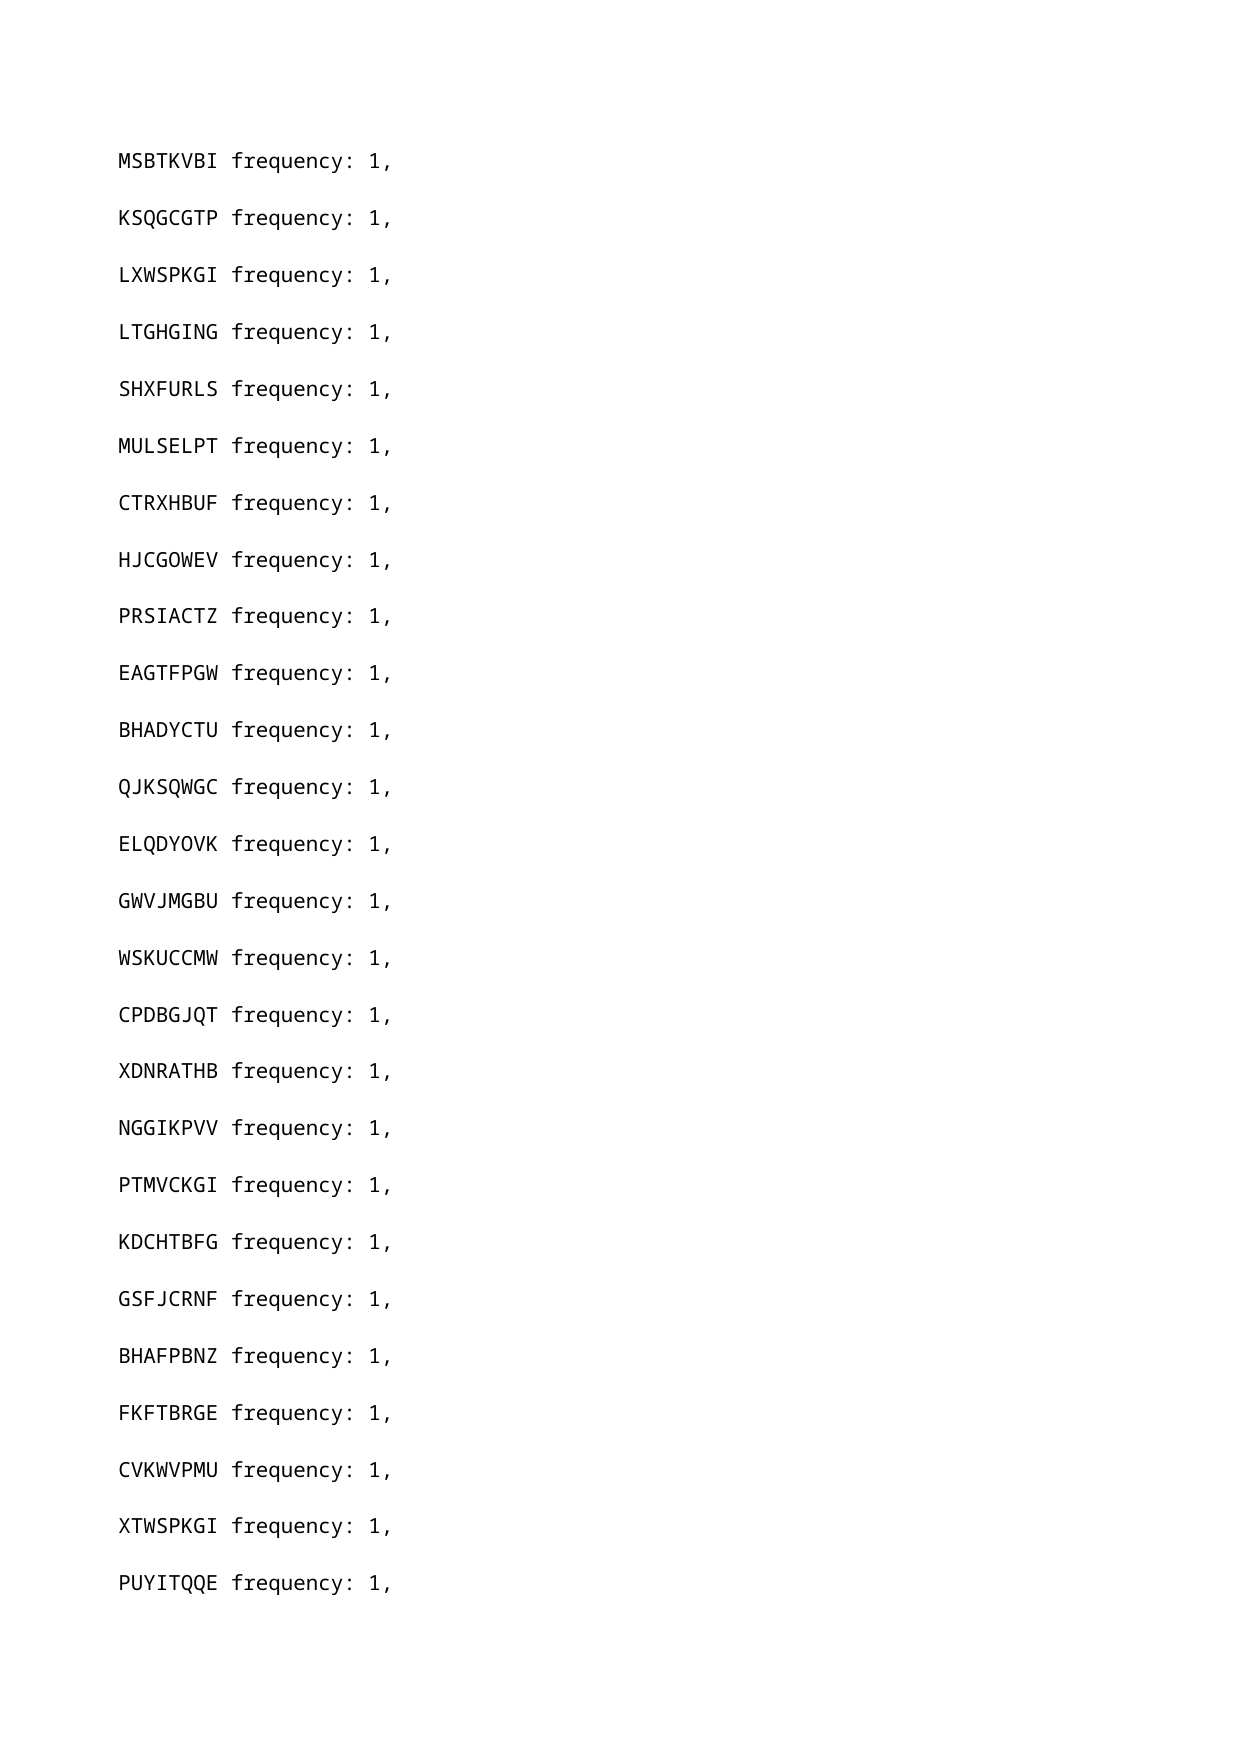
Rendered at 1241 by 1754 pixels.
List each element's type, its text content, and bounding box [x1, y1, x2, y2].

text CTRXHBUF frequency: 1, [118, 488, 1122, 516]
text XTWSPKGI frequency: 1, [118, 1512, 1122, 1540]
text BHADYCTU frequency: 1, [118, 715, 1122, 744]
text PUYITQQE frequency: 1, [118, 1568, 1122, 1597]
text LTGHGING frequency: 1, [118, 317, 1122, 346]
text BHAFPBNZ frequency: 1, [118, 1341, 1122, 1369]
text QJKSQWGC frequency: 1, [118, 772, 1122, 801]
text SHXFURLS frequency: 1, [118, 374, 1122, 402]
text WSKUCCMW frequency: 1, [118, 943, 1122, 971]
text XDNRATHB frequency: 1, [118, 1057, 1122, 1085]
text CPDBGJQT frequency: 1, [118, 1000, 1122, 1028]
text KDCHTBFG frequency: 1, [118, 1227, 1122, 1256]
text FKFTBRGE frequency: 1, [118, 1398, 1122, 1426]
text NGGIKPVV frequency: 1, [118, 1113, 1122, 1142]
text GWVJMGBU frequency: 1, [118, 886, 1122, 914]
text LXWSPKGI frequency: 1, [118, 260, 1122, 289]
text MULSELPT frequency: 1, [118, 431, 1122, 459]
text HJCGOWEV frequency: 1, [118, 545, 1122, 573]
text PTMVCKGI frequency: 1, [118, 1170, 1122, 1199]
text EAGTFPGW frequency: 1, [118, 658, 1122, 687]
text MSBTKVBI frequency: 1, [118, 147, 1122, 175]
text CVKWVPMU frequency: 1, [118, 1455, 1122, 1483]
text PRSIACTZ frequency: 1, [118, 602, 1122, 630]
text ELQDYOVK frequency: 1, [118, 829, 1122, 857]
text KSQGCGTP frequency: 1, [118, 203, 1122, 232]
text GSFJCRNF frequency: 1, [118, 1284, 1122, 1312]
